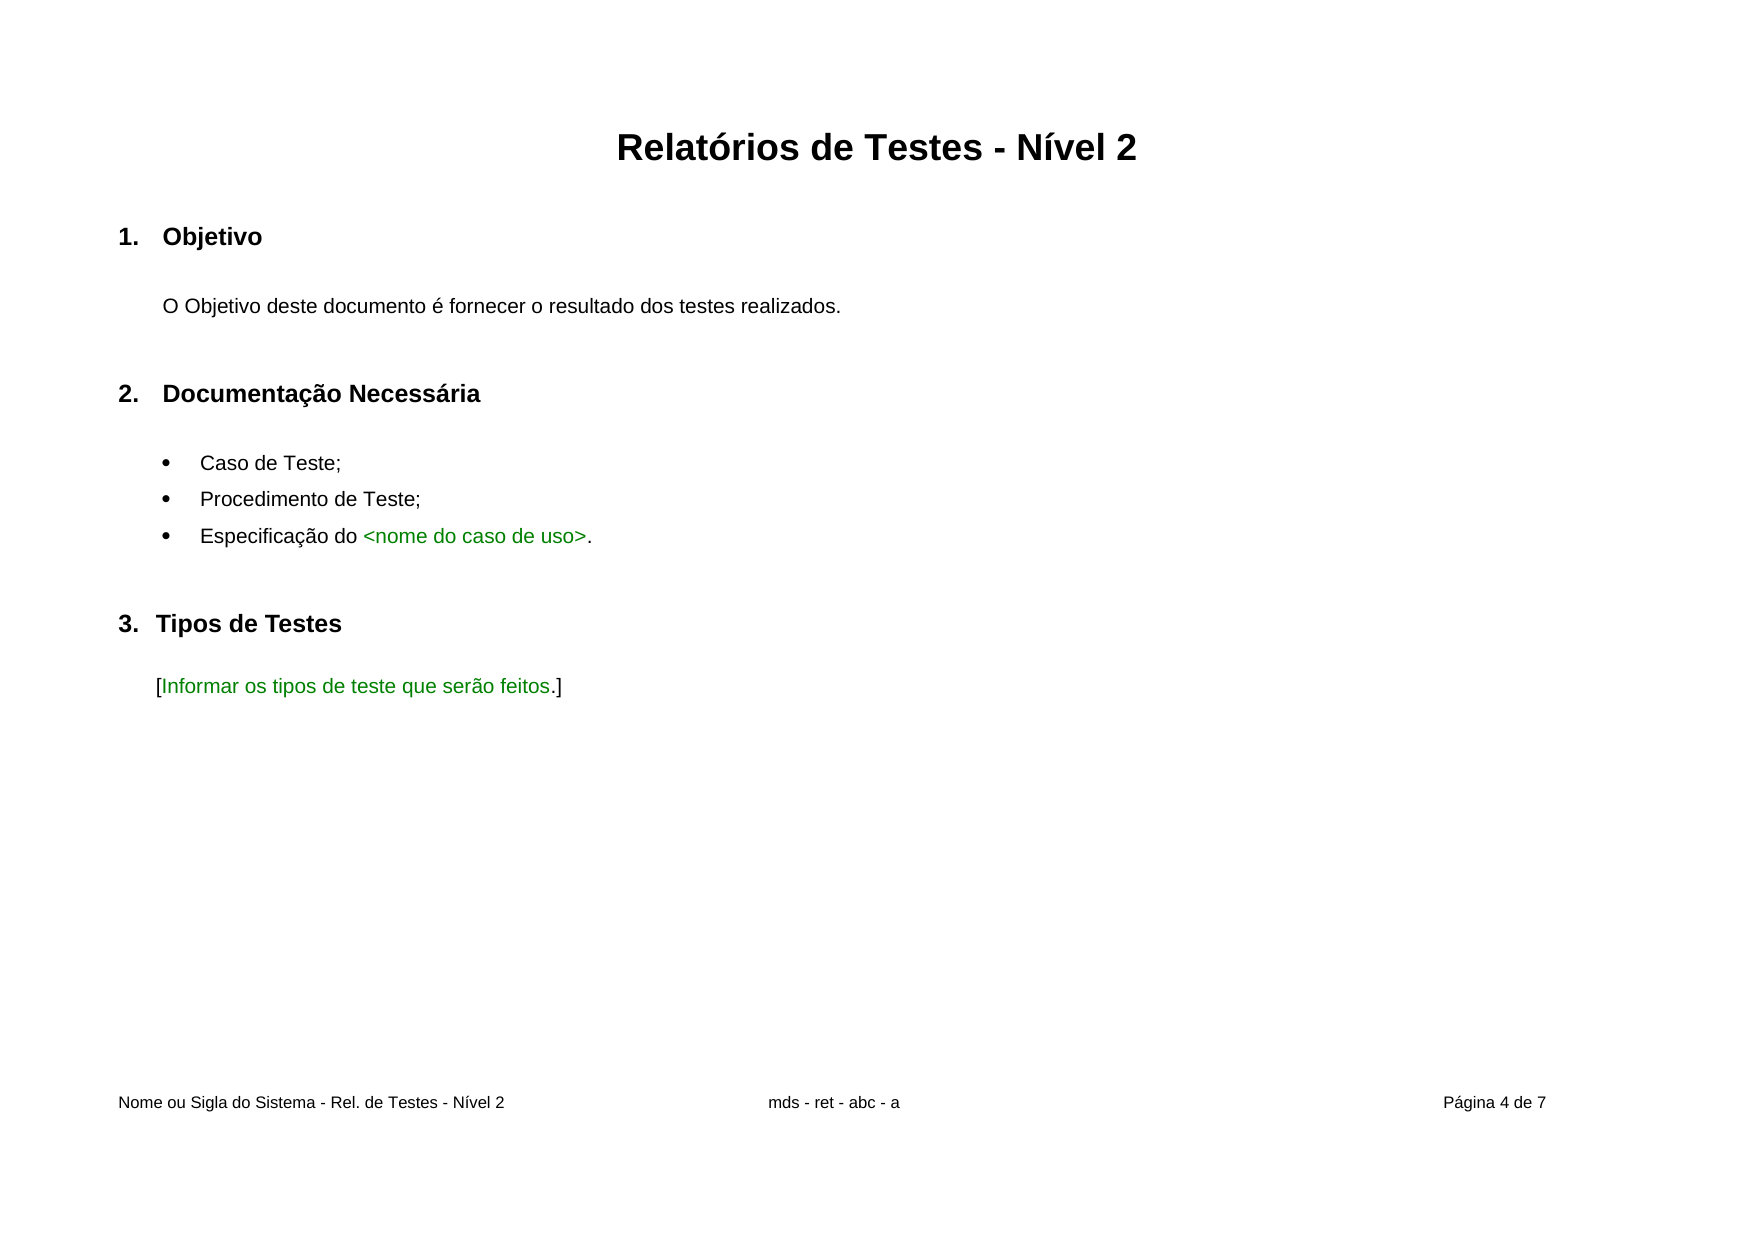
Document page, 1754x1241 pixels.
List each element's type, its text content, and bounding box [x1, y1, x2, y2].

list Especificação do <nome do caso de uso>. [162, 523, 1636, 548]
subtitle Objetivo [118, 222, 1636, 251]
subtitle Tipos de Testes [118, 609, 1636, 638]
text [Informar os tipos de teste que serão feitos.] [156, 674, 1636, 698]
list Procedimento de Teste; [162, 487, 1636, 511]
list Caso de Teste; [162, 450, 1636, 474]
title Relatórios de Testes - Nível 2 [118, 125, 1636, 168]
subtitle Documentação Necessária [118, 379, 1636, 408]
text O Objetivo deste documento é fornecer o resultado dos testes realizados. [118, 293, 1636, 317]
